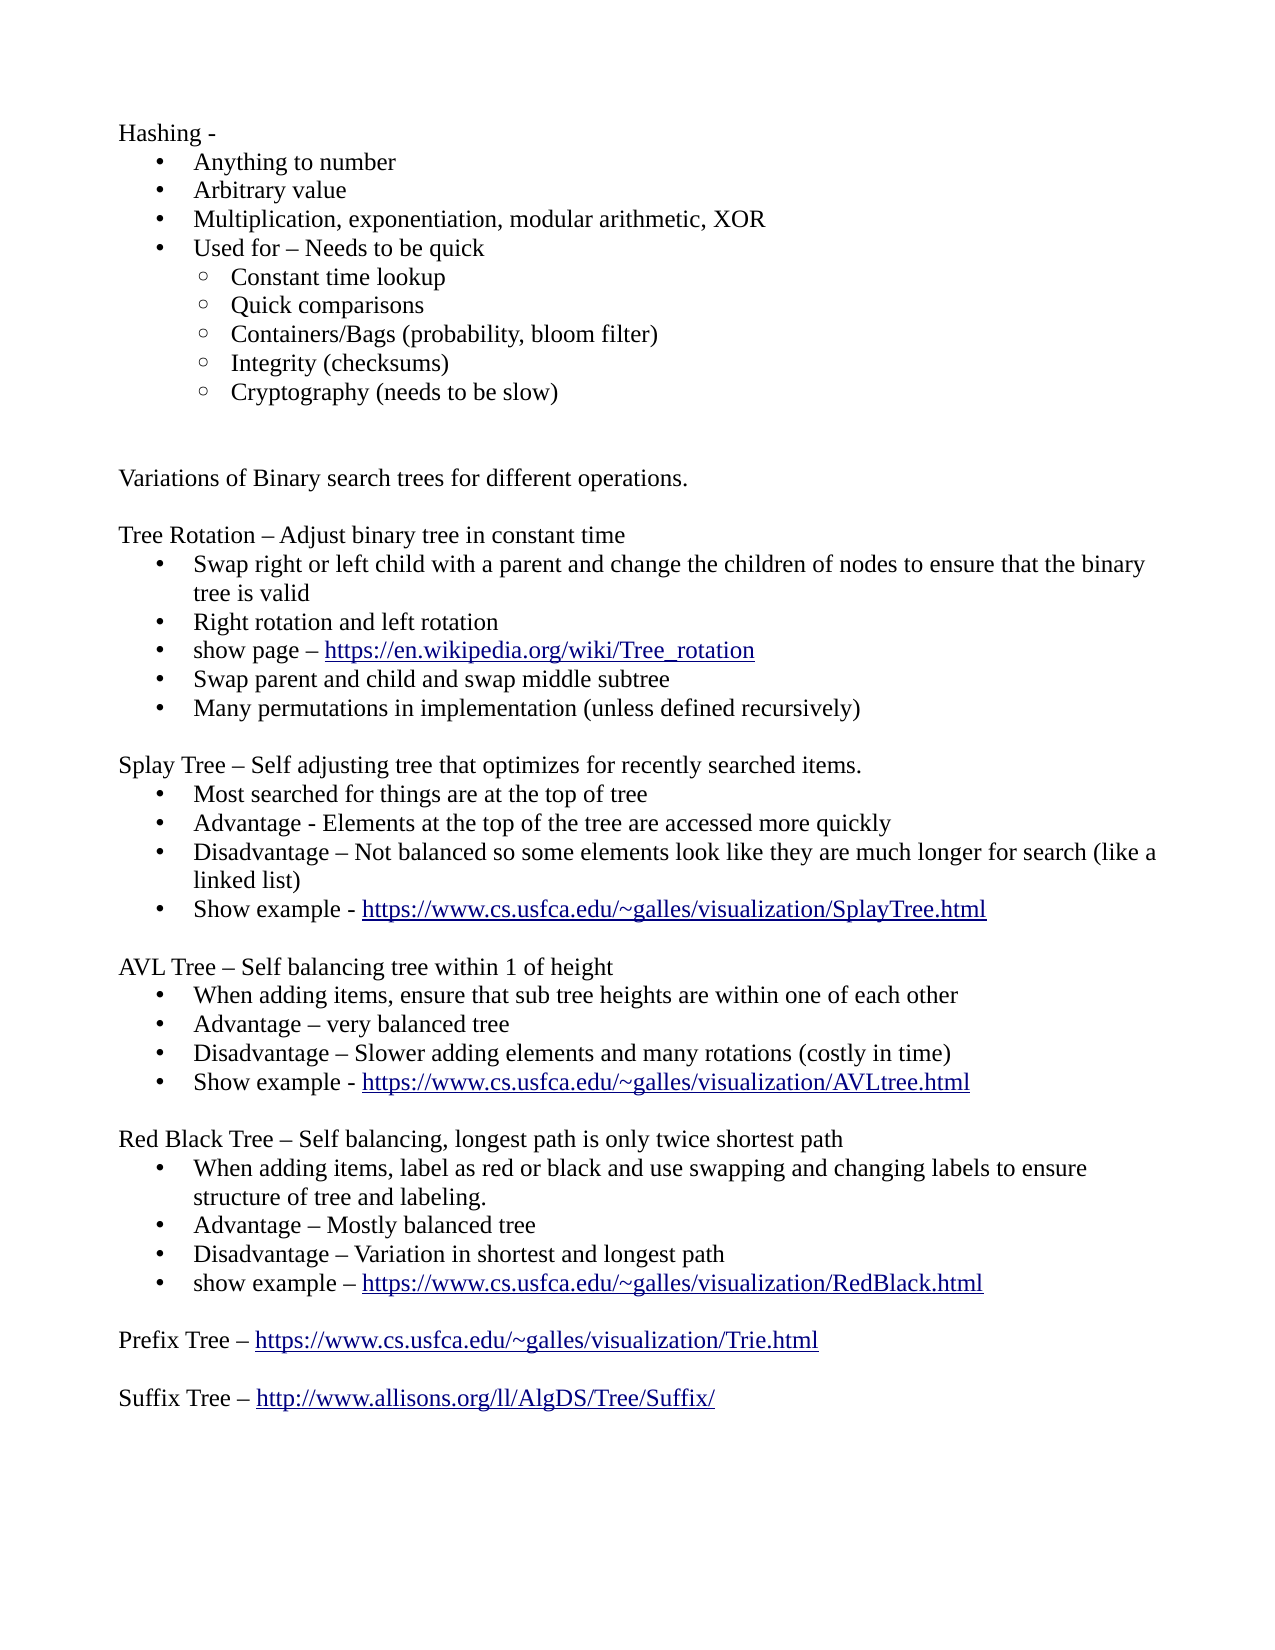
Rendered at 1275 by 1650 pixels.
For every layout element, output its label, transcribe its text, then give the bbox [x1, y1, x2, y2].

list Quick comparisons [193, 291, 1157, 319]
text Red Black Tree – Self balancing, longest path is only twice shortest path [118, 1124, 1157, 1153]
list Advantage – Mostly balanced tree [156, 1211, 1157, 1239]
text Variations of Binary search trees for different operations. [118, 463, 1157, 492]
list Containers/Bags (probability, bloom filter) [193, 319, 1157, 348]
list When adding items, label as red or black and use swapping and changing labels to ensure structure of tree and labeling. [156, 1153, 1157, 1211]
list Disadvantage – Variation in shortest and longest path [156, 1239, 1157, 1268]
list Show example - https://www.cs.usfca.edu/~galles/visualization/SplayTree.html [156, 894, 1157, 923]
list Constant time lookup [193, 262, 1157, 291]
list show page – https://en.wikipedia.org/wiki/Tree_rotation [156, 636, 1157, 664]
list Advantage – very balanced tree [156, 1009, 1157, 1038]
list Advantage - Elements at the top of the tree are accessed more quickly [156, 808, 1157, 837]
list Disadvantage – Not balanced so some elements look like they are much longer for search (like a linked list) [156, 837, 1157, 894]
list Swap parent and child and swap middle subtree [156, 664, 1157, 693]
list Many permutations in implementation (unless defined recursively) [156, 693, 1157, 722]
list show example – https://www.cs.usfca.edu/~galles/visualization/RedBlack.html [156, 1268, 1157, 1297]
list Show example - https://www.cs.usfca.edu/~galles/visualization/AVLtree.html [156, 1067, 1157, 1096]
text Splay Tree – Self adjusting tree that optimizes for recently searched items. [118, 751, 1157, 779]
text AVL Tree – Self balancing tree within 1 of height [118, 952, 1157, 981]
list When adding items, ensure that sub tree heights are within one of each other [156, 981, 1157, 1009]
list Most searched for things are at the top of tree [156, 779, 1157, 808]
list Swap right or left child with a parent and change the children of nodes to ensure that the binary tree is valid [156, 549, 1157, 607]
list Anything to number [156, 147, 1157, 176]
text Suffix Tree – http://www.allisons.org/ll/AlgDS/Tree/Suffix/ [118, 1383, 1157, 1412]
list Multiplication, exponentiation, modular arithmetic, XOR [156, 204, 1157, 233]
list Arbitrary value [156, 176, 1157, 204]
text Hashing - [118, 118, 1157, 147]
text Prefix Tree – https://www.cs.usfca.edu/~galles/visualization/Trie.html [118, 1326, 1157, 1354]
text Tree Rotation – Adjust binary tree in constant time [118, 521, 1157, 549]
list Integrity (checksums) [193, 348, 1157, 377]
list Disadvantage – Slower adding elements and many rotations (costly in time) [156, 1038, 1157, 1067]
list Right rotation and left rotation [156, 607, 1157, 636]
list Cryptography (needs to be slow) [193, 377, 1157, 406]
list Used for – Needs to be quick [156, 233, 1157, 262]
